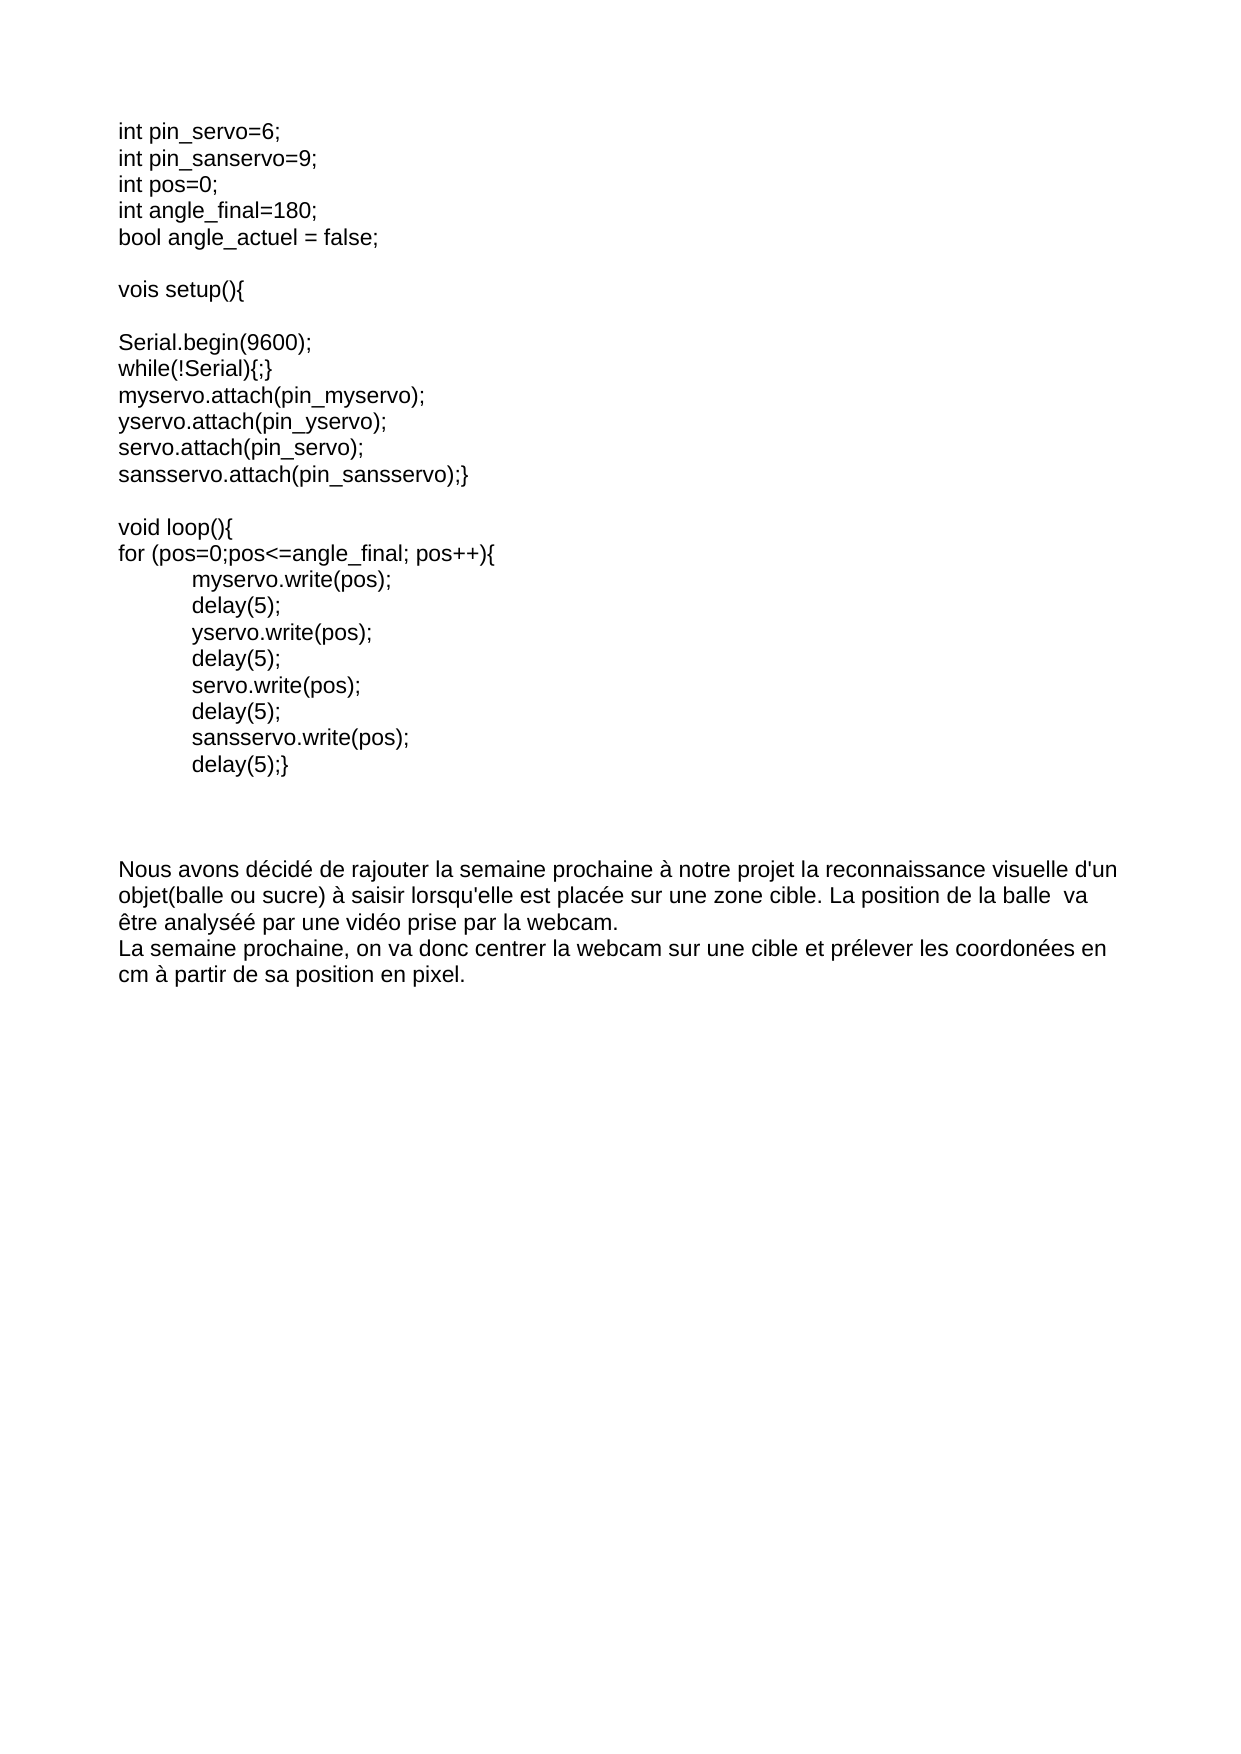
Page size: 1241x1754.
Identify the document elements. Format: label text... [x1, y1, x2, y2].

text int angle_final=180; [118, 197, 1122, 223]
text servo.attach(pin_servo); [118, 434, 1122, 461]
text yservo.write(pos); [118, 619, 1122, 645]
text delay(5);} [118, 751, 1122, 777]
text delay(5); [118, 645, 1122, 672]
text myservo.attach(pin_myservo); [118, 382, 1122, 408]
text delay(5); [118, 698, 1122, 724]
text int pos=0; [118, 171, 1122, 197]
text sansservo.write(pos); [118, 724, 1122, 751]
text Nous avons décidé de rajouter la semaine prochaine à notre projet la reconnaissance visuelle d'un objet(balle ou sucre) à saisir lorsqu'elle est placée sur une zone cible. La position de la balle va être analyséé par une vidéo prise par la webcam. [118, 856, 1122, 935]
text int pin_sanservo=9; [118, 144, 1122, 171]
text La semaine prochaine, on va donc centrer la webcam sur une cible et prélever les coordonées en cm à partir de sa position en pixel. [118, 935, 1122, 988]
text sansservo.attach(pin_sansservo);} [118, 461, 1122, 487]
text delay(5); [118, 592, 1122, 619]
text void loop(){ [118, 513, 1122, 540]
text int pin_servo=6; [118, 118, 1122, 144]
text yservo.attach(pin_yservo); [118, 408, 1122, 434]
text for (pos=0;pos<=angle_final; pos++){ [118, 540, 1122, 566]
text Serial.begin(9600); [118, 329, 1122, 355]
text while(!Serial){;} [118, 355, 1122, 382]
text myservo.write(pos); [118, 566, 1122, 592]
text bool angle_actuel = false; [118, 223, 1122, 250]
text vois setup(){ [118, 276, 1122, 303]
text servo.write(pos); [118, 672, 1122, 698]
